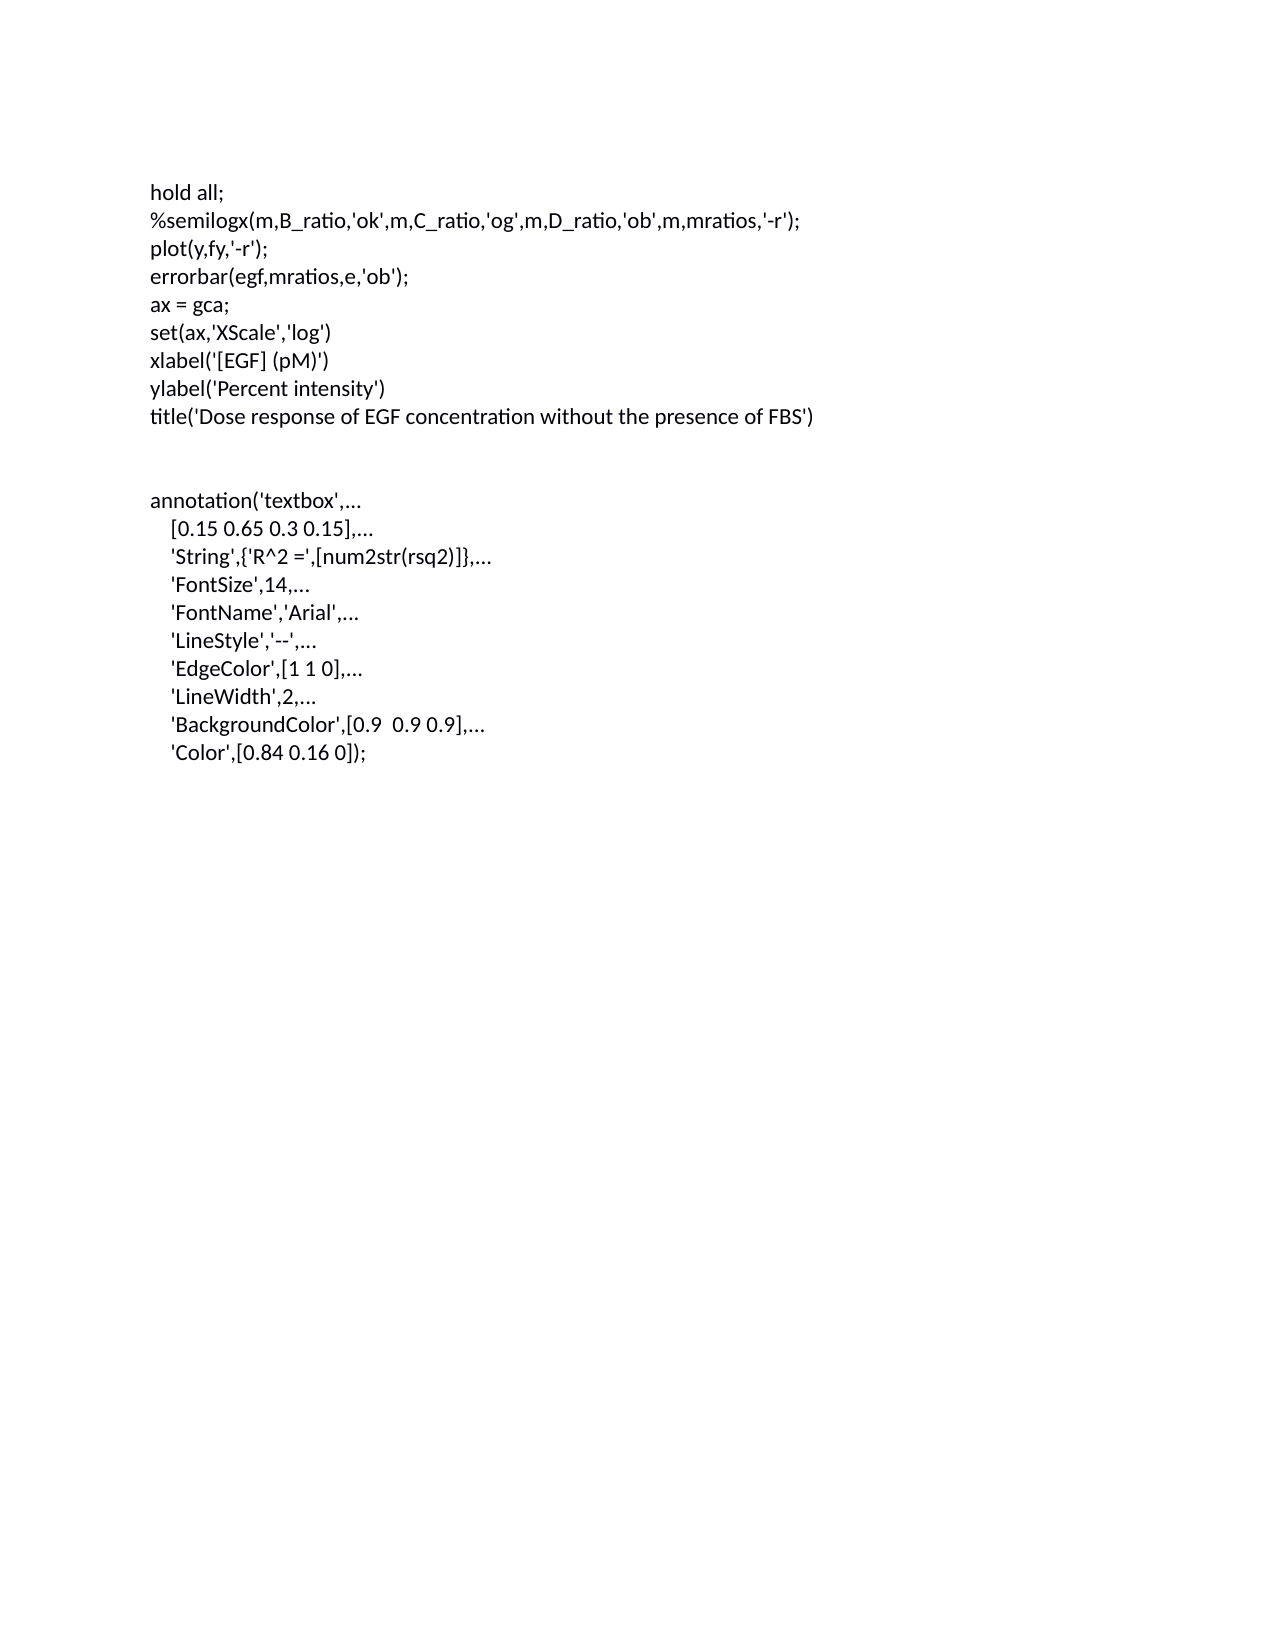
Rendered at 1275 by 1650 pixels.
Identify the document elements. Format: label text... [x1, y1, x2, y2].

text [0.15 0.65 0.3 0.15],... [150, 514, 1125, 542]
text plot(y,fy,'-r'); [150, 234, 1125, 262]
text %semilogx(m,B_ratio,'ok',m,C_ratio,'og',m,D_ratio,'ob',m,mratios,'-r'); [150, 206, 1125, 234]
text 'BackgroundColor',[0.9 0.9 0.9],... [150, 710, 1125, 738]
text set(ax,'XScale','log') [150, 318, 1125, 346]
text annotation('textbox',... [150, 486, 1125, 514]
text 'Color',[0.84 0.16 0]); [150, 738, 1125, 766]
text 'LineStyle','--',... [150, 626, 1125, 654]
text errorbar(egf,mratios,e,'ob'); [150, 262, 1125, 290]
text 'FontName','Arial',... [150, 598, 1125, 626]
text ylabel('Percent intensity') [150, 374, 1125, 402]
text title('Dose response of EGF concentration without the presence of FBS') [150, 402, 1125, 430]
text 'String',{'R^2 =',[num2str(rsq2)]},... [150, 542, 1125, 570]
text 'LineWidth',2,... [150, 682, 1125, 710]
text ax = gca; [150, 290, 1125, 318]
text hold all; [150, 178, 1125, 206]
text 'FontSize',14,... [150, 570, 1125, 598]
text 'EdgeColor',[1 1 0],... [150, 654, 1125, 682]
text xlabel('[EGF] (pM)') [150, 346, 1125, 374]
